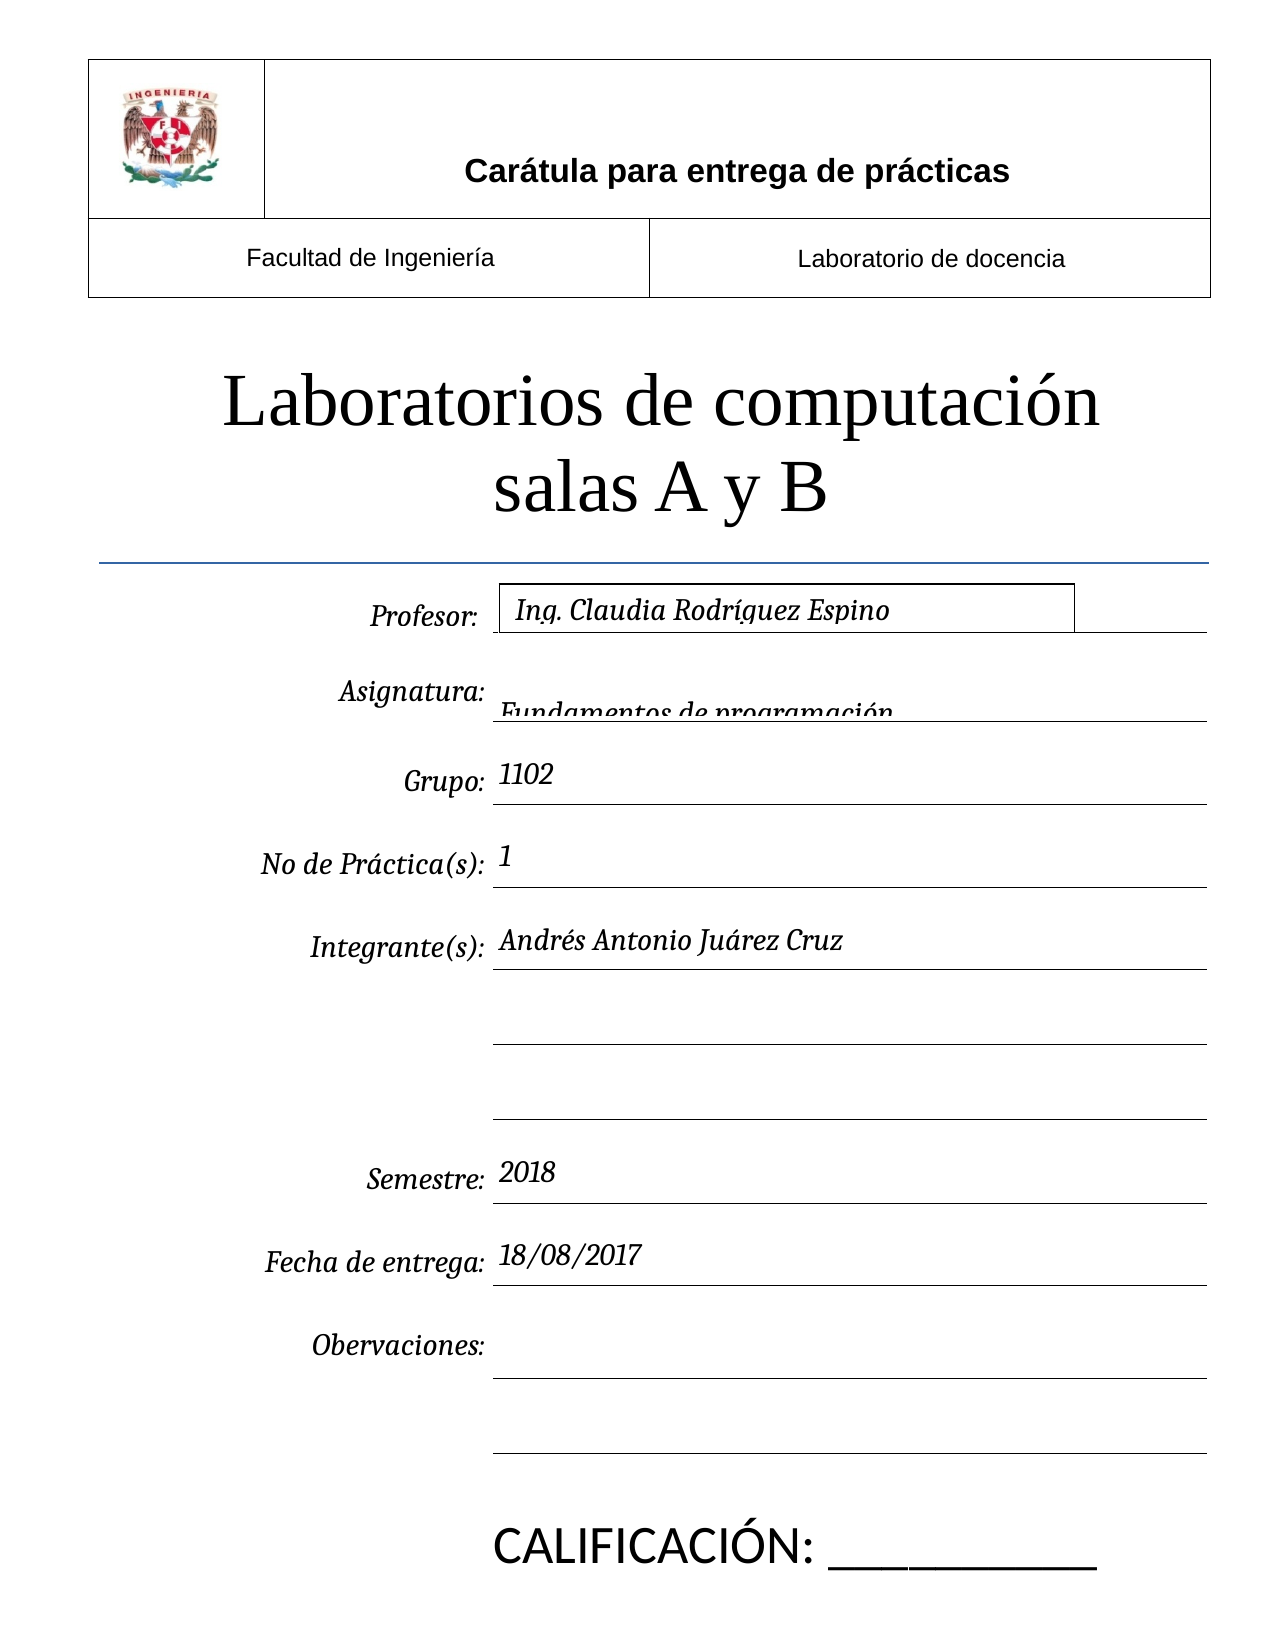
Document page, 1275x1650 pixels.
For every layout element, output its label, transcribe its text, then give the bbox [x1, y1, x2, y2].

table_header [89, 60, 264, 217]
table_cell Fecha de entrega: [118, 1203, 493, 1285]
table_cell Facultad de Ingeniería [89, 219, 649, 297]
table_cell [493, 970, 1207, 1044]
table_cell [118, 1044, 493, 1119]
table_cell [493, 1286, 1207, 1378]
table_header [493, 564, 1207, 631]
table_cell Andrés Antonio Juárez Cruz [493, 888, 1207, 969]
table_header [500, 585, 1074, 632]
table_cell Integrante(s): [118, 887, 493, 969]
table_header Carátula para entrega de prácticas [265, 60, 1210, 217]
table_cell [118, 969, 493, 1044]
table_cell Grupo: [118, 721, 493, 804]
table_cell Laboratorio de docencia [650, 219, 1210, 297]
table_header Profesor: [118, 564, 493, 631]
table_cell Semestre: [118, 1119, 493, 1202]
table_cell No de Práctica(s): [118, 804, 493, 887]
text CALIFICACIÓN: __________ [118, 1511, 1205, 1577]
table_cell 18/08/2017 [493, 1204, 1207, 1285]
table_cell 2018 [493, 1120, 1207, 1202]
text salas A y B [118, 441, 1205, 528]
table_cell [118, 1378, 493, 1453]
table_header [118, 556, 493, 562]
table_cell 1102 [493, 722, 1207, 804]
table_cell Fundamentos de programación [493, 633, 1207, 721]
table_cell 1 [493, 805, 1207, 887]
text Laboratorios de computación [118, 355, 1205, 441]
table_cell [493, 1379, 1207, 1453]
table_cell Asignatura: [118, 631, 493, 721]
table_cell Obervaciones: [118, 1285, 493, 1378]
table_cell [493, 1045, 1207, 1119]
table_header [493, 556, 1207, 562]
